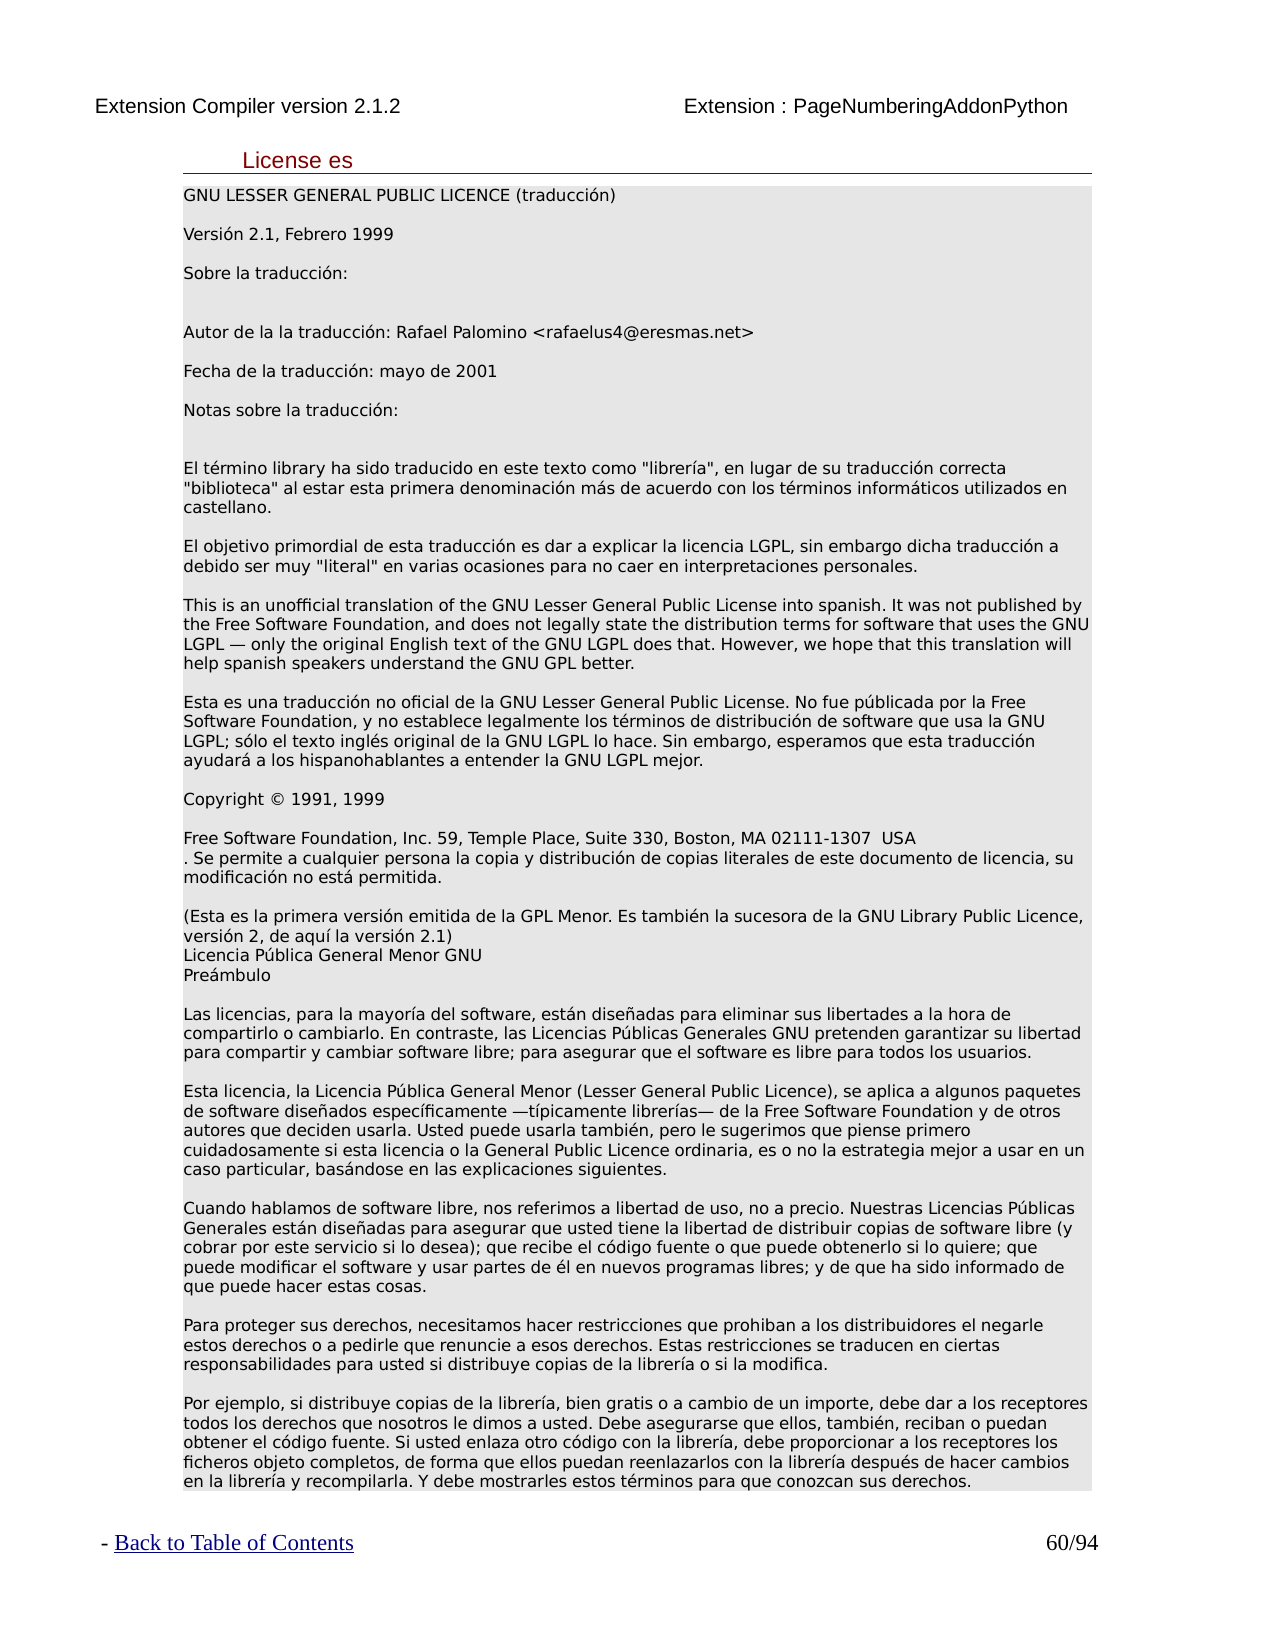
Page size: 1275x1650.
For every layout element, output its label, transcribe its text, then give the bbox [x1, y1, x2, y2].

text Copyright © 1991, 1999 [183, 790, 1092, 810]
text This is an unofficial translation of the GNU Lesser General Public License into spanish. It was not published by the Free Software Foundation, and does not legally state the distribution terms for software that uses the GNU LGPL — only the original English text of the GNU LGPL does that. However, we hope that this translation will help spanish speakers understand the GNU GPL better. [183, 595, 1092, 673]
text Free Software Foundation, Inc. 59, Temple Place, Suite 330, Boston, MA 02111-1307 USA [183, 829, 1092, 849]
text Las licencias, para la mayoría del software, están diseñadas para eliminar sus libertades a la hora de compartirlo o cambiarlo. En contraste, las Licencias Públicas Generales GNU pretenden garantizar su libertad para compartir y cambiar software libre; para asegurar que el software es libre para todos los usuarios. [183, 1004, 1092, 1063]
text Esta es una traducción no oficial de la GNU Lesser General Public License. No fue públicada por la Free Software Foundation, y no establece legalmente los términos de distribución de software que usa la GNU LGPL; sólo el texto inglés original de la GNU LGPL lo hace. Sin embargo, esperamos que esta traducción ayudará a los hispanohablantes a entender la GNU LGPL mejor. [183, 693, 1092, 771]
text Autor de la la traducción: Rafael Palomino <rafaelus4@eresmas.net> [183, 323, 1092, 342]
text El objetivo primordial de esta traducción es dar a explicar la licencia LGPL, sin embargo dicha traducción a debido ser muy "literal" en varias ocasiones para no caer en interpretaciones personales. [183, 537, 1092, 576]
text Versión 2.1, Febrero 1999 [183, 225, 1092, 245]
text GNU LESSER GENERAL PUBLIC LICENCE (traducción) [183, 186, 1092, 206]
text Notas sobre la traducción: [183, 401, 1092, 420]
text Por ejemplo, si distribuye copias de la librería, bien gratis o a cambio de un importe, debe dar a los receptores todos los derechos que nosotros le dimos a usted. Debe asegurarse que ellos, también, reciban o puedan obtener el código fuente. Si usted enlaza otro código con la librería, debe proporcionar a los receptores los ficheros objeto completos, de forma que ellos puedan reenlazarlos con la librería después de hacer cambios en la librería y recompilarla. Y debe mostrarles estos términos para que conozcan sus derechos. [183, 1394, 1092, 1491]
text Esta licencia, la Licencia Pública General Menor (Lesser General Public Licence), se aplica a algunos paquetes de software diseñados específicamente —típicamente librerías— de la Free Software Foundation y de otros autores que deciden usarla. Usted puede usarla también, pero le sugerimos que piense primero cuidadosamente si esta licencia o la General Public Licence ordinaria, es o no la estrategia mejor a usar en un caso particular, basándose en las explicaciones siguientes. [183, 1082, 1092, 1180]
text License es [183, 147, 1092, 173]
text Licencia Pública General Menor GNU [183, 946, 1092, 966]
text Para proteger sus derechos, necesitamos hacer restricciones que prohiban a los distribuidores el negarle estos derechos o a pedirle que renuncie a esos derechos. Estas restricciones se traducen en ciertas responsabilidades para usted si distribuye copias de la librería o si la modifica. [183, 1316, 1092, 1374]
text (Esta es la primera versión emitida de la GPL Menor. Es también la sucesora de la GNU Library Public Licence, versión 2, de aquí la versión 2.1) [183, 907, 1092, 946]
text Preámbulo [183, 966, 1092, 985]
text Fecha de la traducción: mayo de 2001 [183, 362, 1092, 381]
text Cuando hablamos de software libre, nos referimos a libertad de uso, no a precio. Nuestras Licencias Públicas Generales están diseñadas para asegurar que usted tiene la libertad de distribuir copias de software libre (y cobrar por este servicio si lo desea); que recibe el código fuente o que puede obtenerlo si lo quiere; que puede modificar el software y usar partes de él en nuevos programas libres; y de que ha sido informado de que puede hacer estas cosas. [183, 1199, 1092, 1297]
text Sobre la traducción: [183, 264, 1092, 284]
text El término library ha sido traducido en este texto como "librería", en lugar de su traducción correcta "biblioteca" al estar esta primera denominación más de acuerdo con los términos informáticos utilizados en castellano. [183, 459, 1092, 517]
text . Se permite a cualquier persona la copia y distribución de copias literales de este documento de licencia, su modificación no está permitida. [183, 849, 1092, 888]
